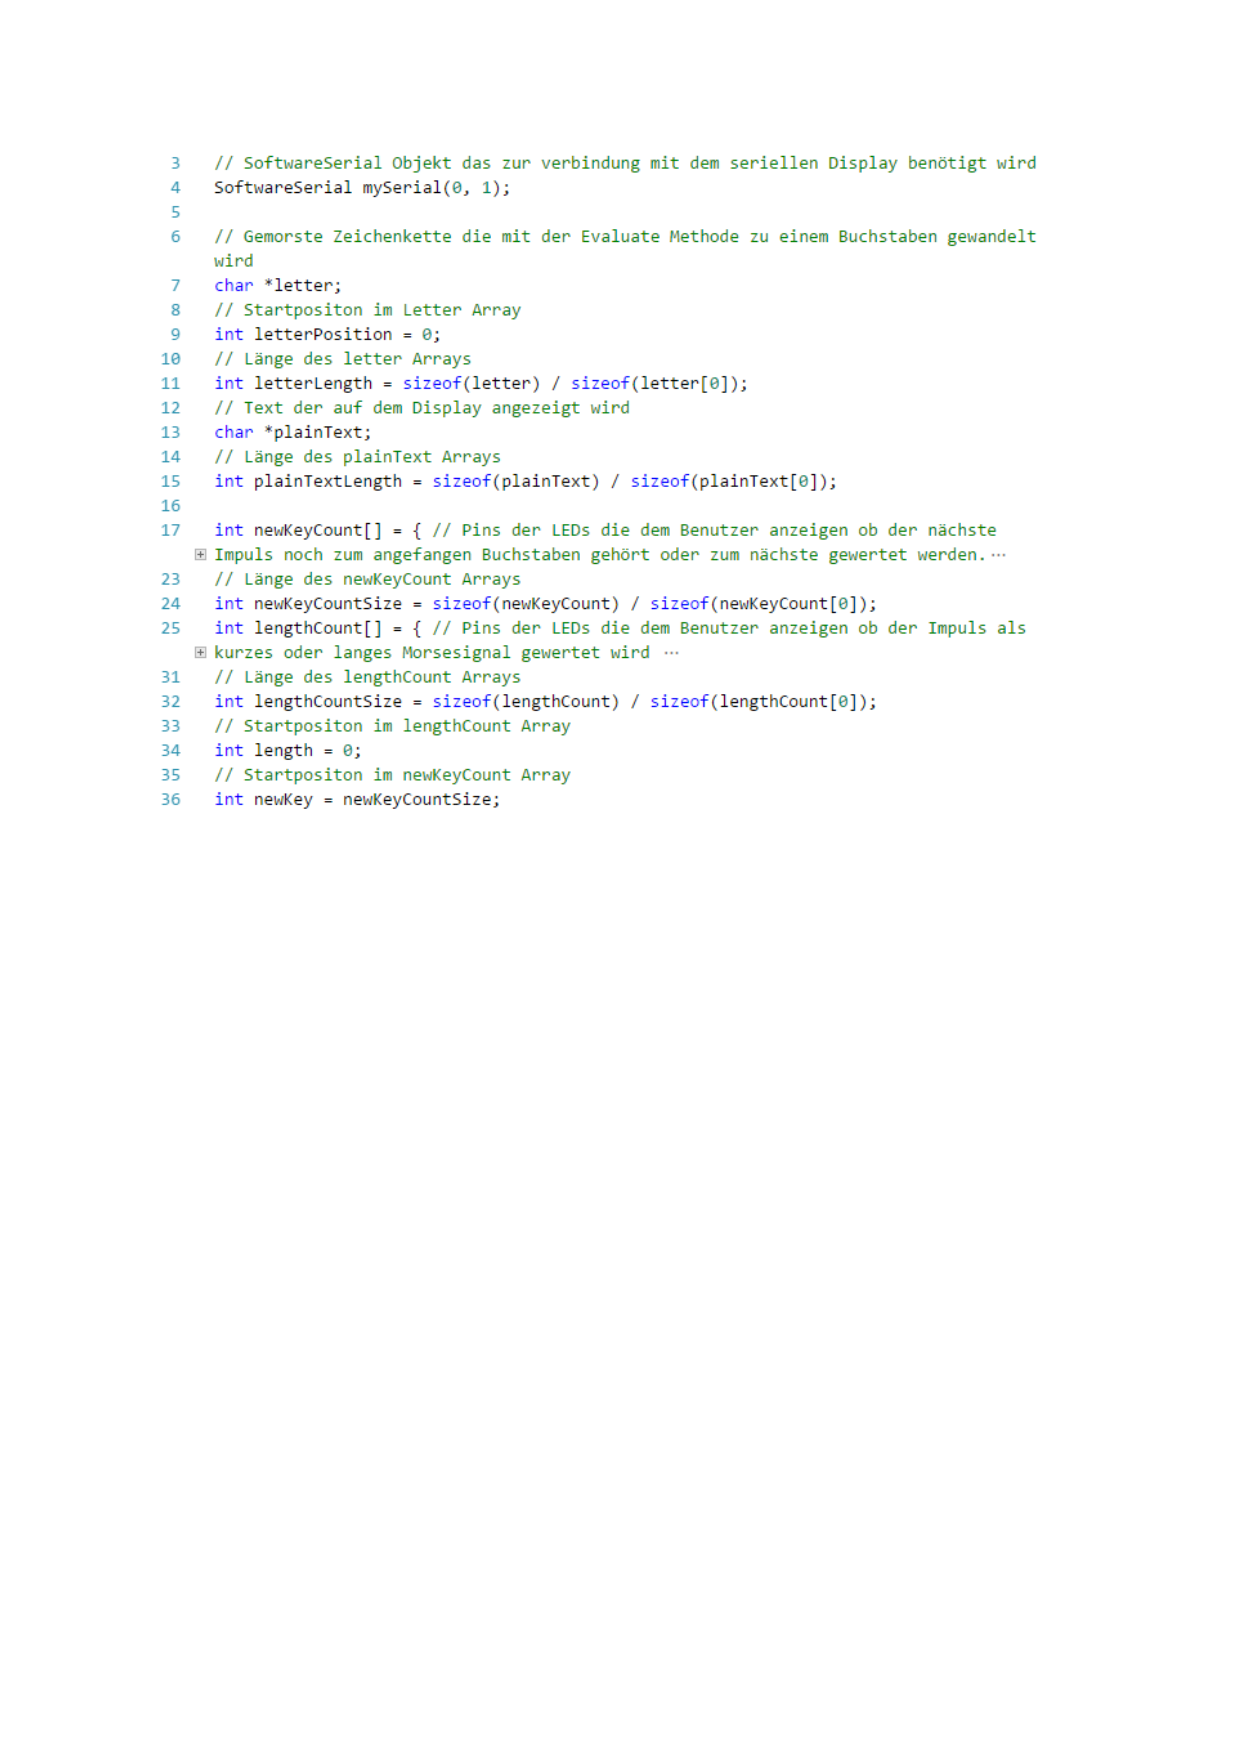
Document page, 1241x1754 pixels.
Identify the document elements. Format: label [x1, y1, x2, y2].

picture [150, 150, 1045, 813]
